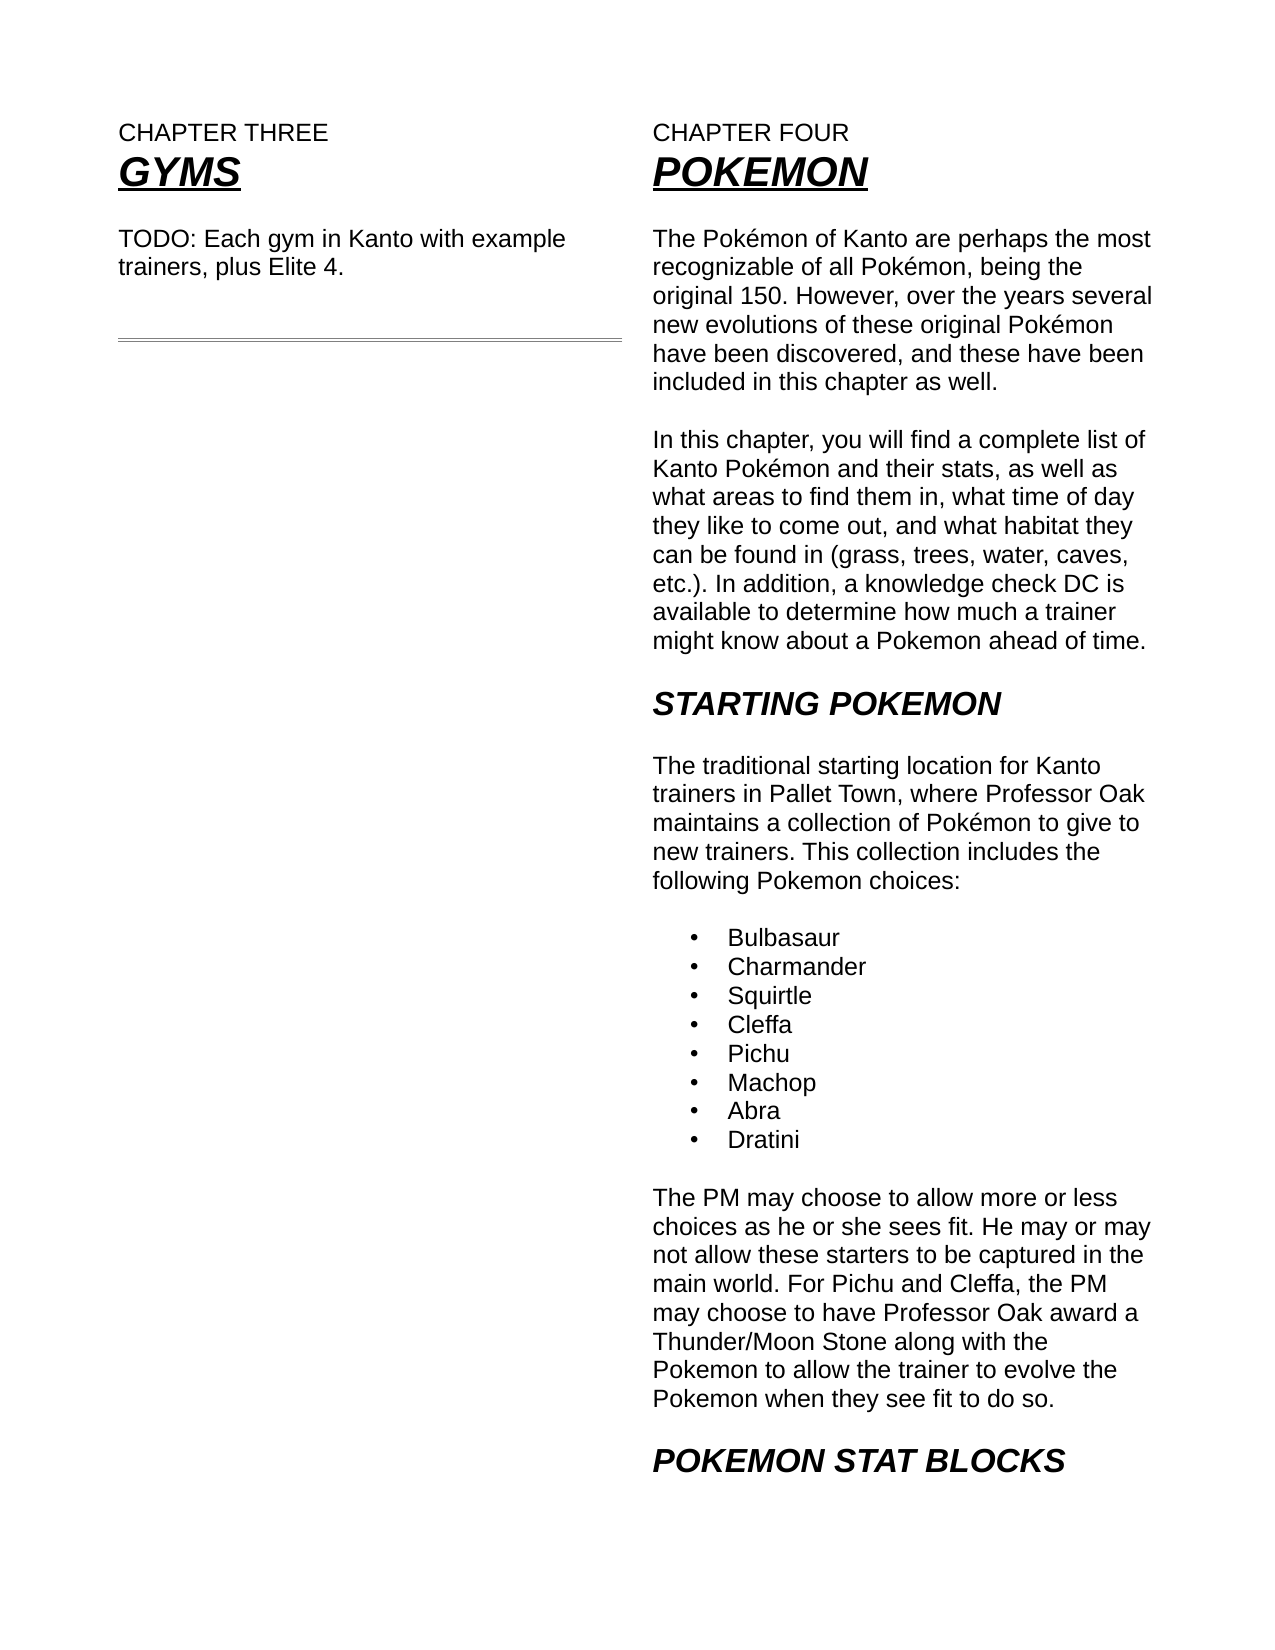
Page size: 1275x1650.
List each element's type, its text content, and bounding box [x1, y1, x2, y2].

text CHAPTER FOUR [652, 118, 1157, 147]
text In this chapter, you will find a complete list of Kanto Pokémon and their stats, as well as what areas to find them in, what time of day they like to come out, and what habitat they can be found in (grass, trees, water, caves, etc.). In addition, a knowledge check DC is available to determine how much a trainer might know about a Pokemon ahead of time. [652, 425, 1157, 655]
text The traditional starting location for Kanto trainers in Pallet Town, where Professor Oak maintains a collection of Pokémon to give to new trainers. This collection includes the following Pokemon choices: [652, 751, 1157, 894]
list Dratini [690, 1125, 1157, 1154]
text TODO: Each gym in Kanto with example trainers, plus Elite 4. [118, 223, 622, 281]
list Abra [690, 1096, 1157, 1125]
list Charmander [690, 952, 1157, 981]
subtitle POKEMON STAT BLOCKS [652, 1442, 1157, 1480]
list Bulbasaur [690, 923, 1157, 952]
text The PM may choose to allow more or less choices as he or she sees fit. He may or may not allow these starters to be captured in the main world. For Pichu and Cleffa, the PM may choose to have Professor Oak award a Thunder/Moon Stone along with the Pokemon to allow the trainer to evolve the Pokemon when they see fit to do so. [652, 1183, 1157, 1413]
list Pichu [690, 1039, 1157, 1067]
subtitle POKEMON [652, 147, 1157, 195]
list Machop [690, 1067, 1157, 1096]
list Cleffa [690, 1010, 1157, 1039]
text The Pokémon of Kanto are perhaps the most recognizable of all Pokémon, being the original 150. However, over the years several new evolutions of these original Pokémon have been discovered, and these have been included in this chapter as well. [652, 223, 1157, 396]
subtitle STARTING POKEMON [652, 683, 1157, 722]
list Squirtle [690, 981, 1157, 1010]
text CHAPTER THREE [118, 118, 622, 147]
subtitle GYMS [118, 147, 622, 195]
